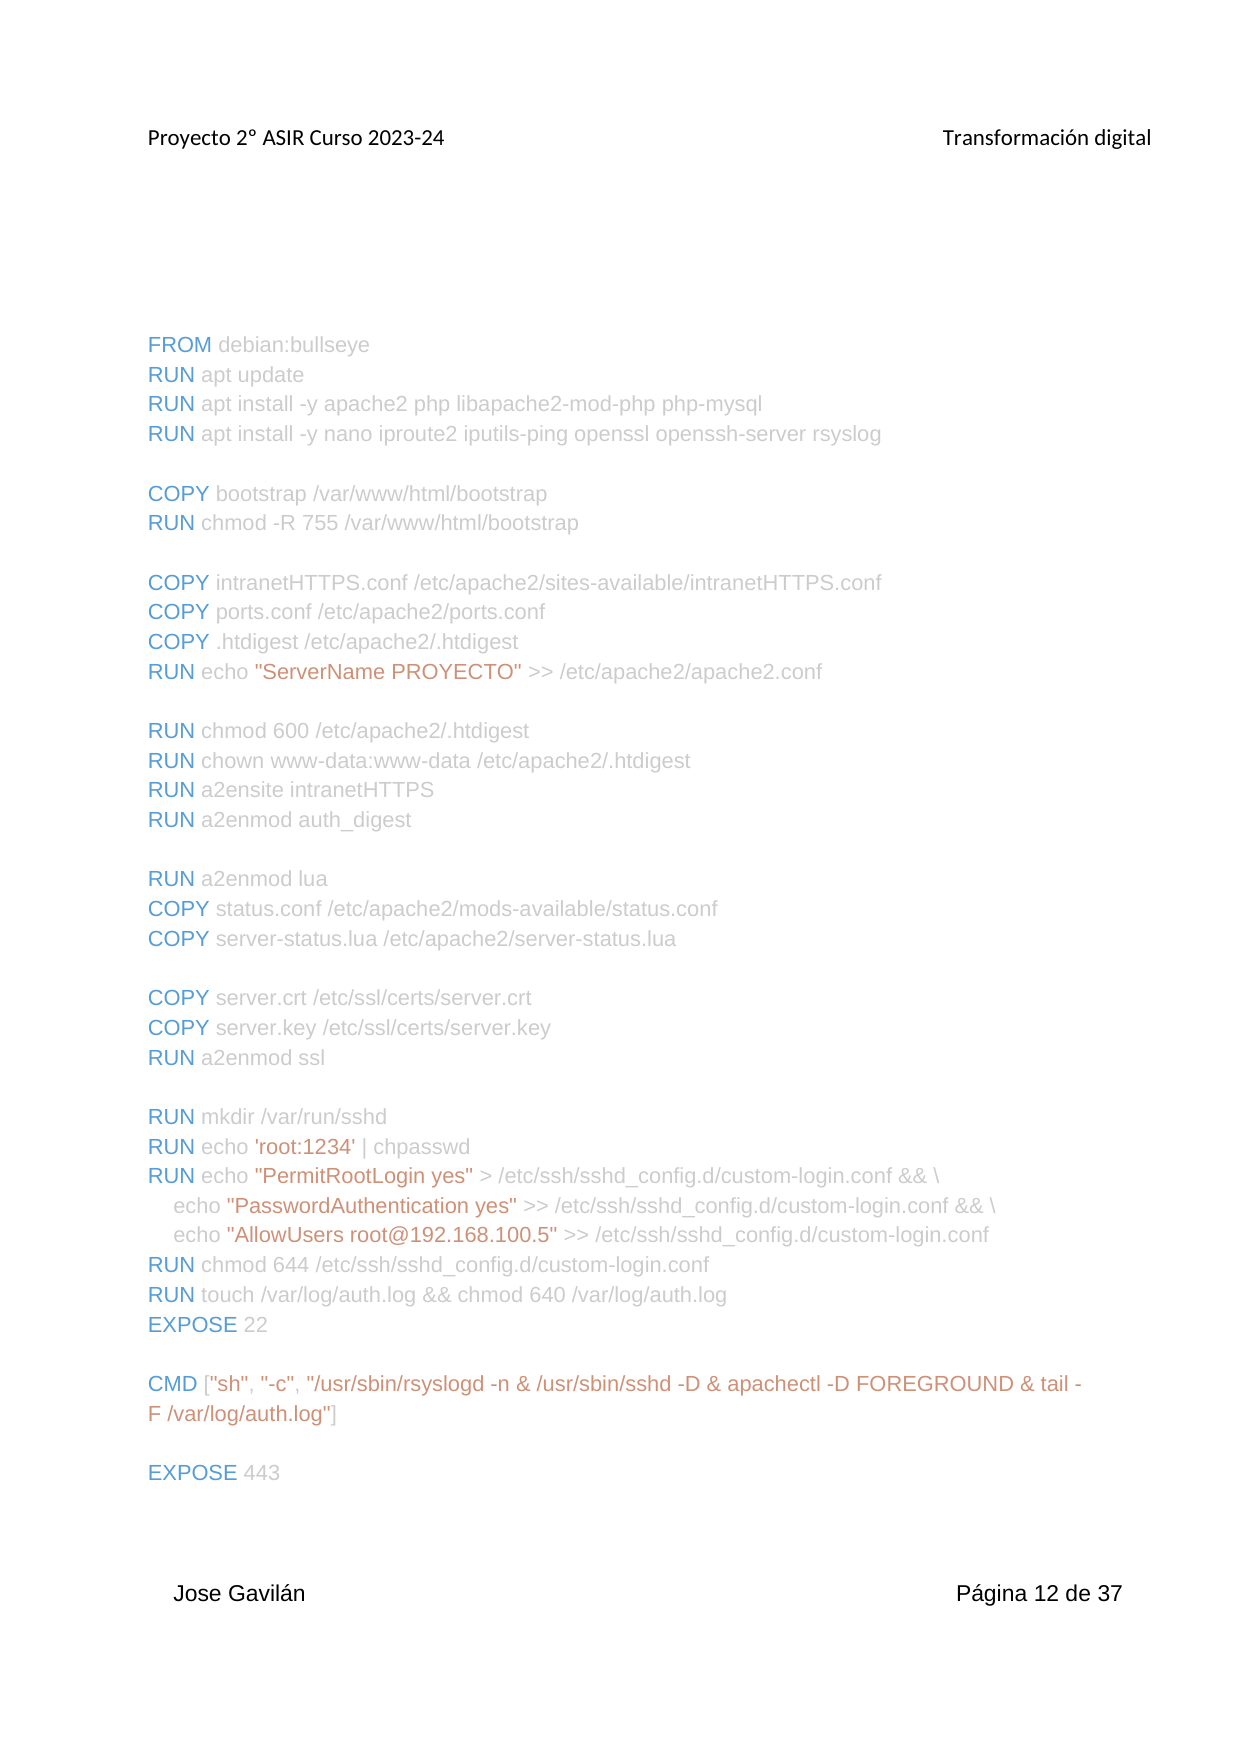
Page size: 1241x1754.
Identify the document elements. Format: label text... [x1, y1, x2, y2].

text COPY intranetHTTPS.conf /etc/apache2/sites-available/intranetHTTPS.conf [148, 565, 1093, 595]
text COPY server-status.lua /etc/apache2/server-status.lua [148, 921, 1093, 951]
text EXPOSE 443 [148, 1456, 1093, 1485]
text COPY status.conf /etc/apache2/mods-available/status.conf [148, 892, 1093, 921]
text RUN mkdir /var/run/sshd [148, 1099, 1093, 1129]
text RUN echo "ServerName PROYECTO" >> /etc/apache2/apache2.conf [148, 654, 1093, 684]
text COPY server.key /etc/ssl/certs/server.key [148, 1010, 1093, 1040]
text RUN a2ensite intranetHTTPS [148, 773, 1093, 802]
text RUN a2enmod auth_digest [148, 802, 1093, 832]
text RUN chown www-data:www-data /etc/apache2/.htdigest [148, 743, 1093, 773]
text RUN apt install -y apache2 php libapache2-mod-php php-mysql [148, 387, 1093, 417]
text COPY server.crt /etc/ssl/certs/server.crt [148, 981, 1093, 1010]
text RUN chmod 644 /etc/ssh/sshd_config.d/custom-login.conf [148, 1248, 1093, 1277]
text echo "AllowUsers root@192.168.100.5" >> /etc/ssh/sshd_config.d/custom-login.conf [148, 1218, 1093, 1248]
text RUN chmod -R 755 /var/www/html/bootstrap [148, 506, 1093, 535]
text RUN echo "PermitRootLogin yes" > /etc/ssh/sshd_config.d/custom-login.conf && \ [148, 1159, 1093, 1188]
text RUN chmod 600 /etc/apache2/.htdigest [148, 713, 1093, 743]
text RUN a2enmod lua [148, 862, 1093, 892]
text COPY bootstrap /var/www/html/bootstrap [148, 476, 1093, 506]
text RUN apt update [148, 357, 1093, 387]
text CMD ["sh", "-c", "/usr/sbin/rsyslogd -n & /usr/sbin/sshd -D & apachectl -D FOREGROUND & tail -F /var/log/auth.log"] [148, 1367, 1093, 1426]
text EXPOSE 22 [148, 1307, 1093, 1337]
text RUN a2enmod ssl [148, 1040, 1093, 1070]
text COPY ports.conf /etc/apache2/ports.conf [148, 595, 1093, 624]
text RUN apt install -y nano iproute2 iputils-ping openssl openssh-server rsyslog [148, 417, 1093, 446]
text echo "PasswordAuthentication yes" >> /etc/ssh/sshd_config.d/custom-login.conf && \ [148, 1188, 1093, 1218]
text COPY .htdigest /etc/apache2/.htdigest [148, 624, 1093, 654]
text RUN echo 'root:1234' | chpasswd [148, 1129, 1093, 1159]
text RUN touch /var/log/auth.log && chmod 640 /var/log/auth.log [148, 1277, 1093, 1307]
text FROM debian:bullseye [148, 327, 1093, 357]
